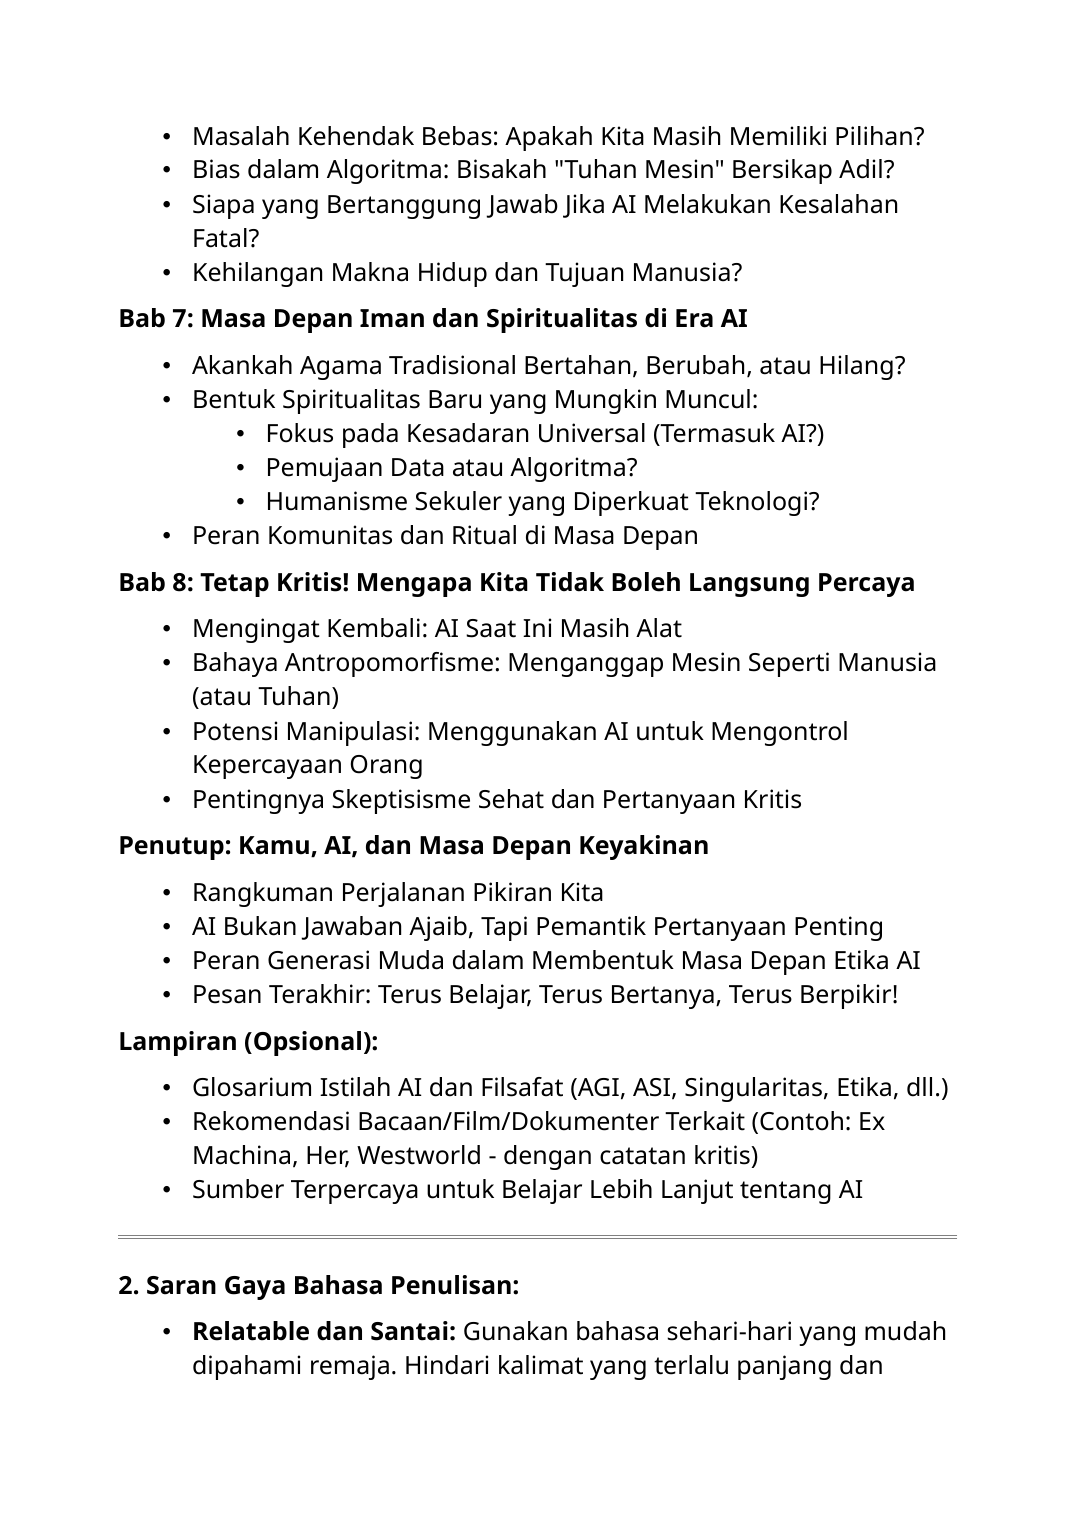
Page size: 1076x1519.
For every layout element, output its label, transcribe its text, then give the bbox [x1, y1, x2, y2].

text Bab 8: Tetap Kritis! Mengapa Kita Tidak Boleh Langsung Percaya [118, 564, 957, 598]
list Fokus pada Kesadaran Universal (Termasuk AI?) [236, 416, 957, 450]
list Glosarium Istilah AI dan Filsafat (AGI, ASI, Singularitas, Etika, dll.) [162, 1070, 957, 1104]
list AI Bukan Jawaban Ajaib, Tapi Pemantik Pertanyaan Penting [162, 908, 957, 942]
text Lampiran (Opsional): [118, 1023, 957, 1057]
list Peran Komunitas dan Ritual di Masa Depan [162, 518, 957, 552]
list Humanisme Sekuler yang Diperkuat Teknologi? [236, 484, 957, 518]
list Siapa yang Bertanggung Jawab Jika AI Melakukan Kesalahan Fatal? [162, 186, 957, 254]
list Sumber Terpercaya untuk Belajar Lebih Lanjut tentang AI [162, 1172, 957, 1206]
list Rekomendasi Bacaan/Film/Dokumenter Terkait (Contoh: Ex Machina, Her, Westworld - dengan catatan kritis) [162, 1104, 957, 1172]
list Pesan Terakhir: Terus Belajar, Terus Bertanya, Terus Berpikir! [162, 977, 957, 1011]
list Relatable dan Santai: Gunakan bahasa sehari-hari yang mudah dipahami remaja. Hindari kalimat yang terlalu panjang dan [162, 1314, 957, 1382]
list Bias dalam Algoritma: Bisakah "Tuhan Mesin" Bersikap Adil? [162, 152, 957, 186]
text 2. Saran Gaya Bahasa Penulisan: [118, 1267, 957, 1301]
text Bab 7: Masa Depan Iman dan Spiritualitas di Era AI [118, 301, 957, 335]
list Pentingnya Skeptisisme Sehat dan Pertanyaan Kritis [162, 781, 957, 815]
list Akankah Agama Tradisional Bertahan, Berubah, atau Hilang? [162, 347, 957, 382]
list Bentuk Spiritualitas Baru yang Mungkin Muncul: [162, 382, 957, 416]
list Peran Generasi Muda dalam Membentuk Masa Depan Etika AI [162, 942, 957, 977]
list Rangkuman Perjalanan Pikiran Kita [162, 874, 957, 908]
list Pemujaan Data atau Algoritma? [236, 450, 957, 484]
text Penutup: Kamu, AI, dan Masa Depan Keyakinan [118, 828, 957, 862]
list Masalah Kehendak Bebas: Apakah Kita Masih Memiliki Pilihan? [162, 118, 957, 152]
list Potensi Manipulasi: Menggunakan AI untuk Mengontrol Kepercayaan Orang [162, 713, 957, 781]
list Kehilangan Makna Hidup dan Tujuan Manusia? [162, 254, 957, 288]
list Mengingat Kembali: AI Saat Ini Masih Alat [162, 611, 957, 645]
list Bahaya Antropomorfisme: Menganggap Mesin Seperti Manusia (atau Tuhan) [162, 645, 957, 713]
